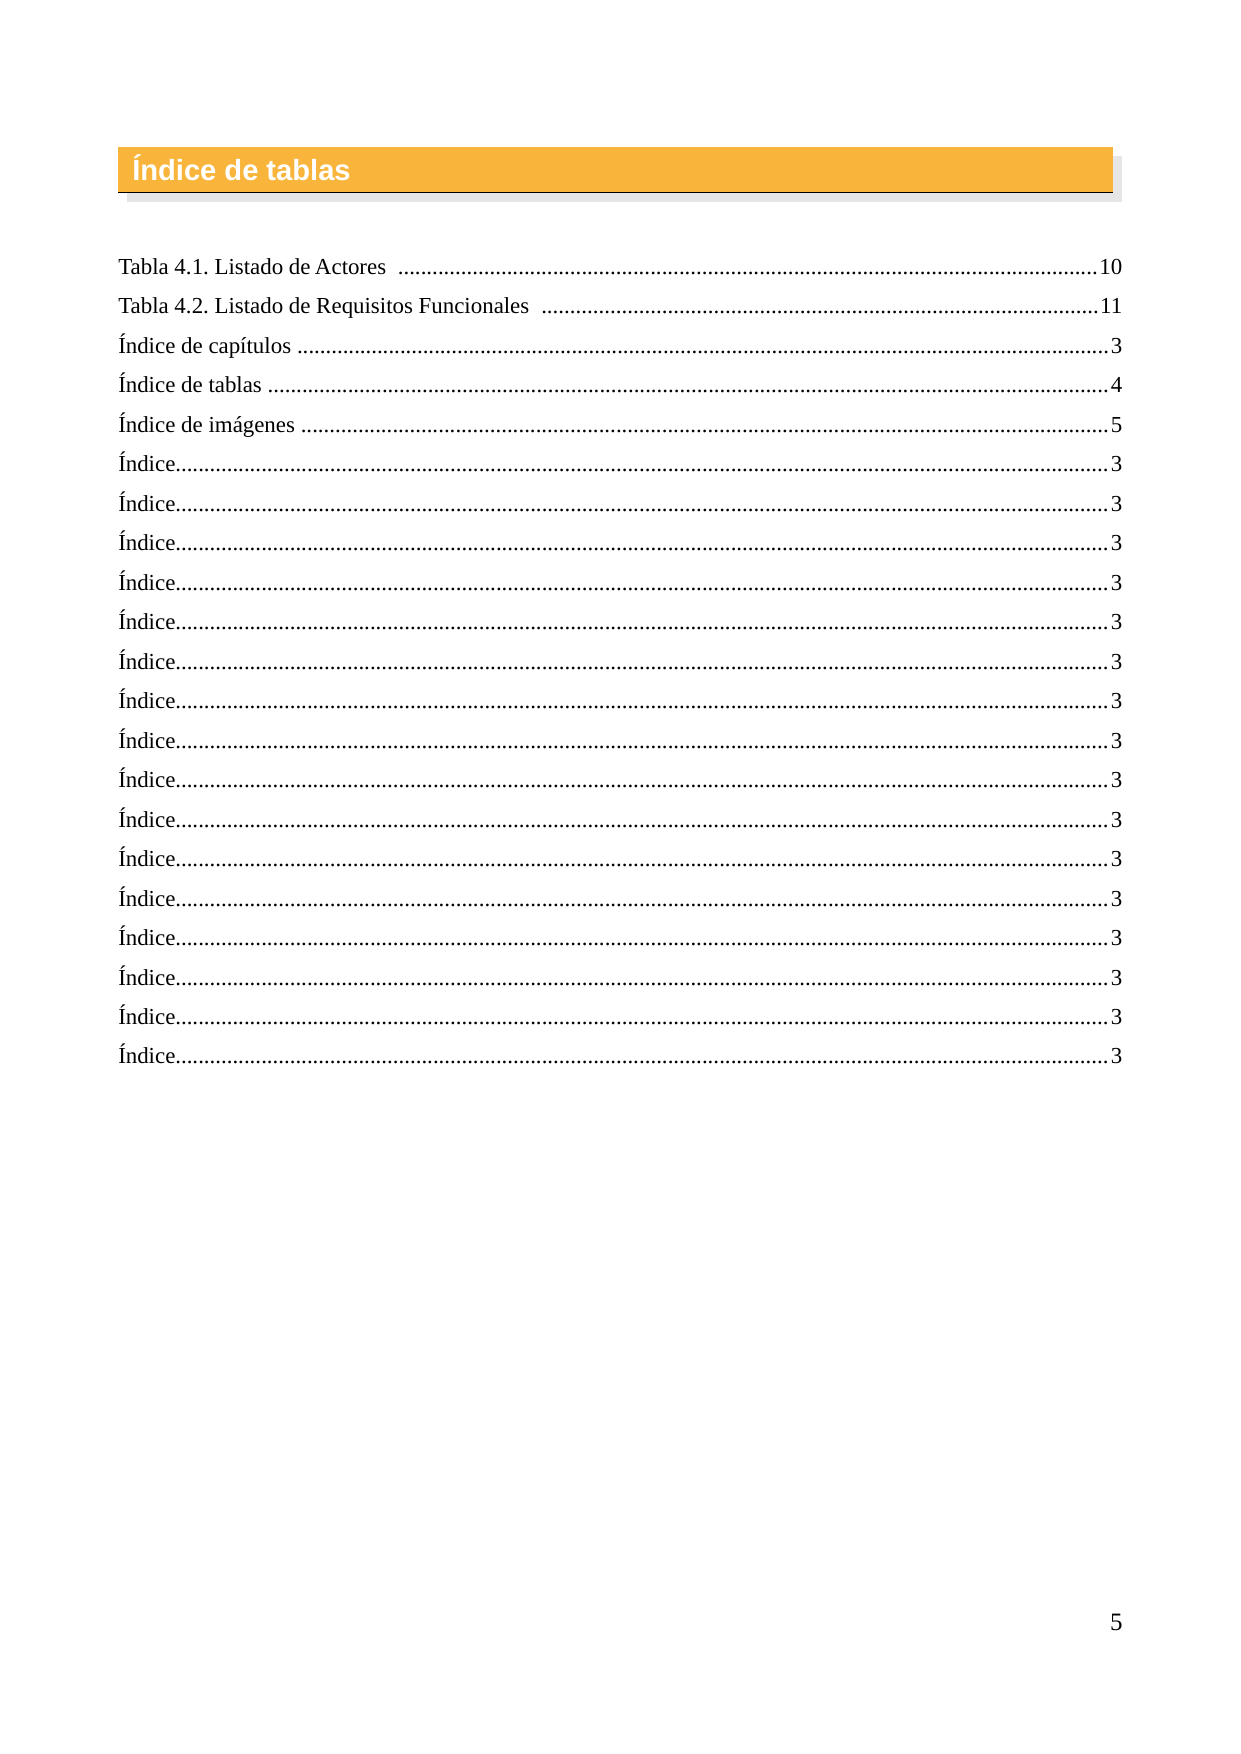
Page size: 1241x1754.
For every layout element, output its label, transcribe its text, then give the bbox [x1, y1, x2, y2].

text Índice 3 [118, 1043, 1122, 1069]
text Índice 3 [118, 964, 1122, 990]
text Índice de tablas 4 [118, 371, 1122, 398]
text Tabla 4.2. Listado de Requisitos Funcionales 11 [118, 292, 1122, 319]
text Índice 3 [118, 608, 1122, 635]
text Índice 3 [118, 806, 1122, 832]
text Índice 3 [118, 490, 1122, 516]
text Índice 3 [118, 924, 1122, 951]
text Índice de capítulos 3 [118, 332, 1122, 358]
text Índice 3 [118, 529, 1122, 556]
text Índice 3 [118, 885, 1122, 911]
table_header Índice de tablas [118, 147, 1113, 192]
text Índice 3 [118, 569, 1122, 595]
text Índice 3 [118, 687, 1122, 714]
text Índice 3 [118, 727, 1122, 753]
text Tabla 4.1. Listado de Actores 10 [118, 253, 1122, 279]
text Índice 3 [118, 766, 1122, 793]
text Índice 3 [118, 845, 1122, 872]
text Índice 3 [118, 1003, 1122, 1029]
text Índice 3 [118, 648, 1122, 674]
text Índice de imágenes 5 [118, 411, 1122, 437]
text Índice 3 [118, 450, 1122, 477]
